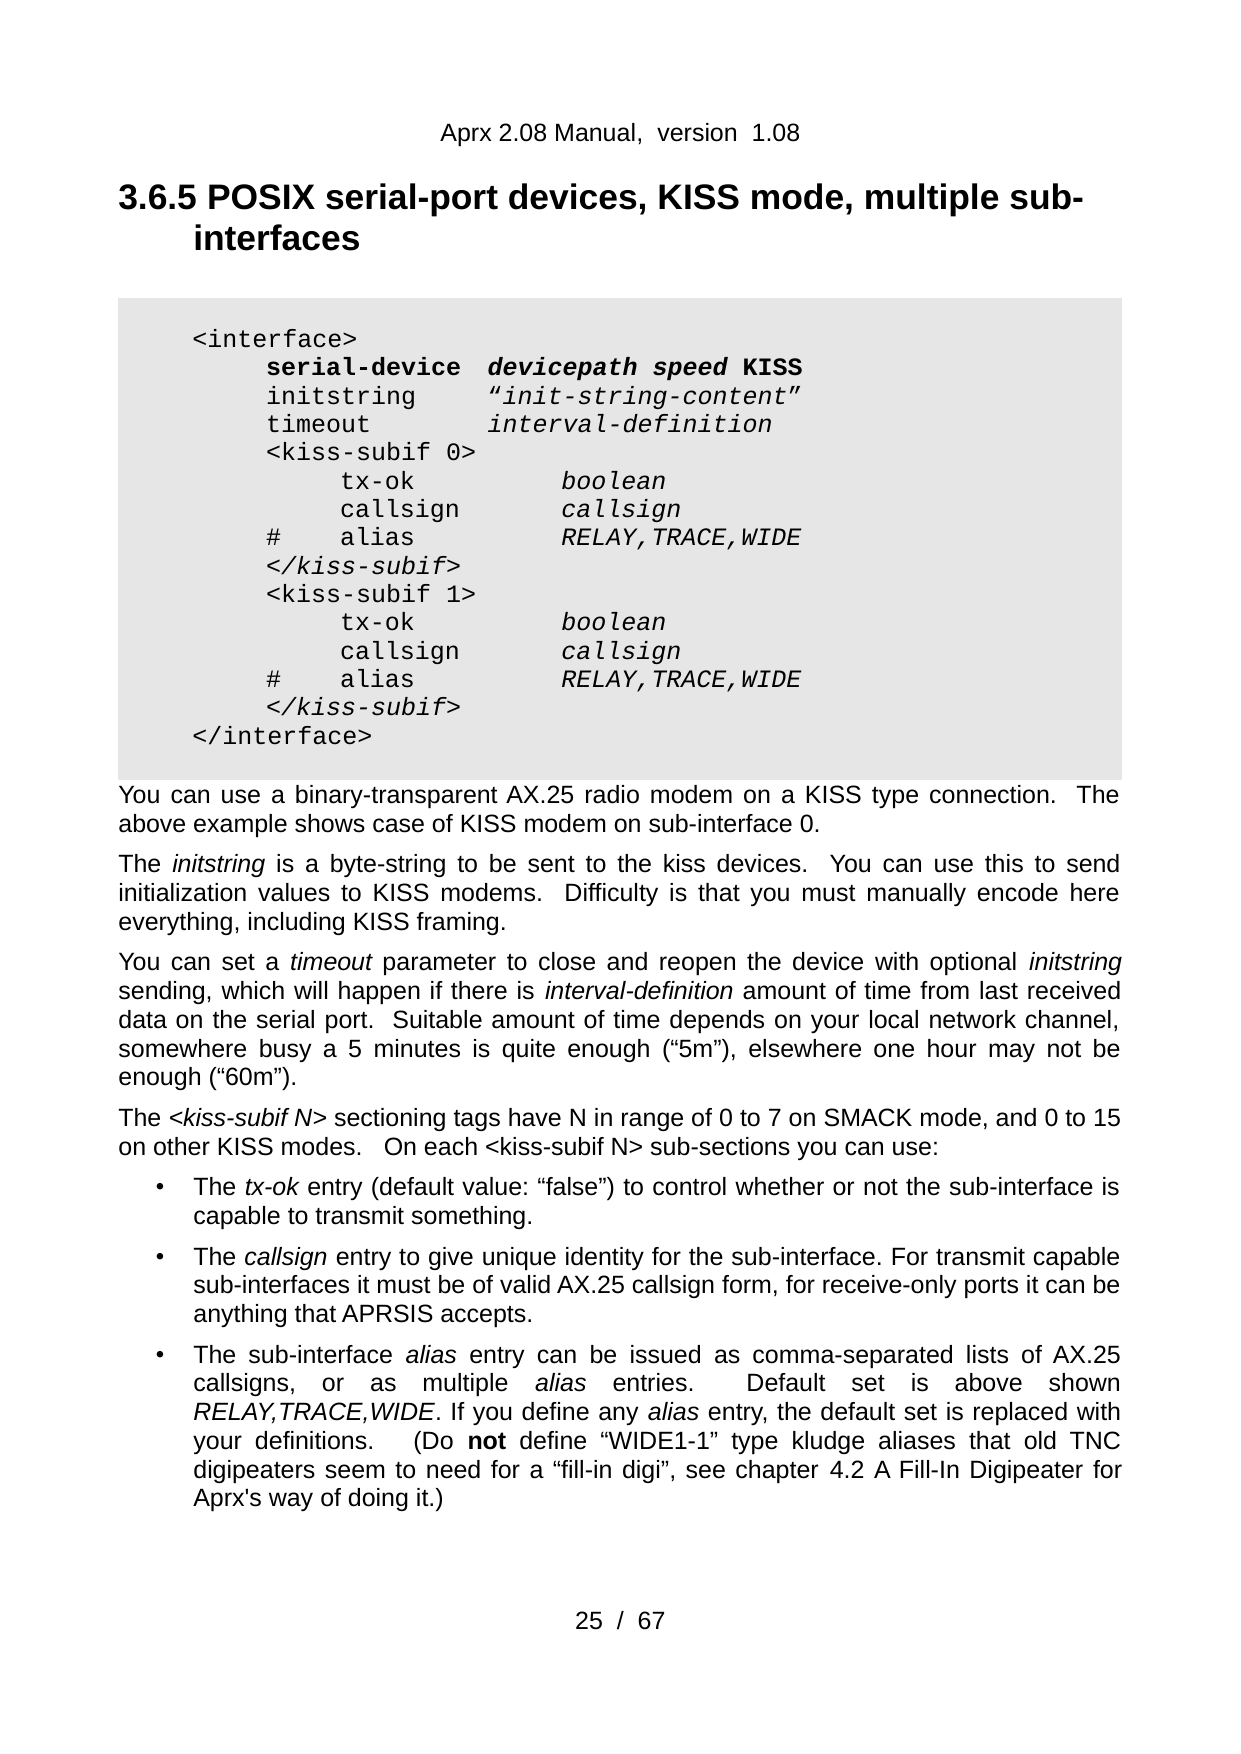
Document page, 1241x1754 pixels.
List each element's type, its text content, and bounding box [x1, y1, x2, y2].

text </kiss-subif> [118, 695, 1122, 723]
text callsign callsign [118, 638, 1122, 667]
subtitle POSIX serial-port devices, KISS mode, multiple sub-interfaces [118, 176, 1122, 258]
list The callsign entry to give unique identity for the sub-interface. For transmit capable sub-interfaces it must be of valid AX.25 callsign form, for receive-only ports it can be anything that APRSIS accepts. [156, 1241, 1122, 1328]
text </interface> [118, 723, 1122, 752]
text initstring “init-string-content” [118, 383, 1122, 412]
text # alias RELAY,TRACE,WIDE [118, 525, 1122, 553]
list The sub-interface alias entry can be issued as comma-separated lists of AX.25 callsigns, or as multiple alias entries. Default set is above shown RELAY,TRACE,WIDE. If you define any alias entry, the default set is replaced with your definitions. (Do not define “WIDE1-1” type kludge aliases that old TNC digipeaters seem to need for a “fill-in digi”, see chapter 4.2 A Fill-In Digipeater for Aprx's way of doing it.) [156, 1339, 1122, 1512]
text <kiss-subif 1> [118, 582, 1122, 610]
text </kiss-subif> [118, 553, 1122, 582]
text The <kiss-subif N> sectioning tags have N in range of 0 to 7 on SMACK mode, and 0 to 15 on other KISS modes. On each <kiss-subif N> sub-sections you can use: [118, 1103, 1122, 1160]
text callsign callsign [118, 497, 1122, 525]
text <interface> [118, 327, 1122, 355]
text You can set a timeout parameter to close and reopen the device with optional initstring sending, which will happen if there is interval-definition amount of time from last received data on the serial port. Suitable amount of time depends on your local network channel, somewhere busy a 5 minutes is quite enough (“5m”), elsewhere one hour may not be enough (“60m”). [118, 947, 1122, 1091]
text tx-ok boolean [118, 468, 1122, 497]
text tx-ok boolean [118, 610, 1122, 638]
text The initstring is a byte-string to be sent to the kiss devices. You can use this to send initialization values to KISS modems. Difficulty is that you must manually encode here everything, including KISS framing. [118, 849, 1122, 936]
text # alias RELAY,TRACE,WIDE [118, 667, 1122, 695]
text You can use a binary-transparent AX.25 radio modem on a KISS type connection. The above example shows case of KISS modem on sub-interface 0. [118, 780, 1122, 837]
text <kiss-subif 0> [118, 440, 1122, 468]
text serial-device devicepath speed KISS [118, 355, 1122, 383]
list The tx-ok entry (default value: “false”) to control whether or not the sub-interface is capable to transmit something. [156, 1172, 1122, 1230]
text timeout interval-definition [118, 412, 1122, 440]
